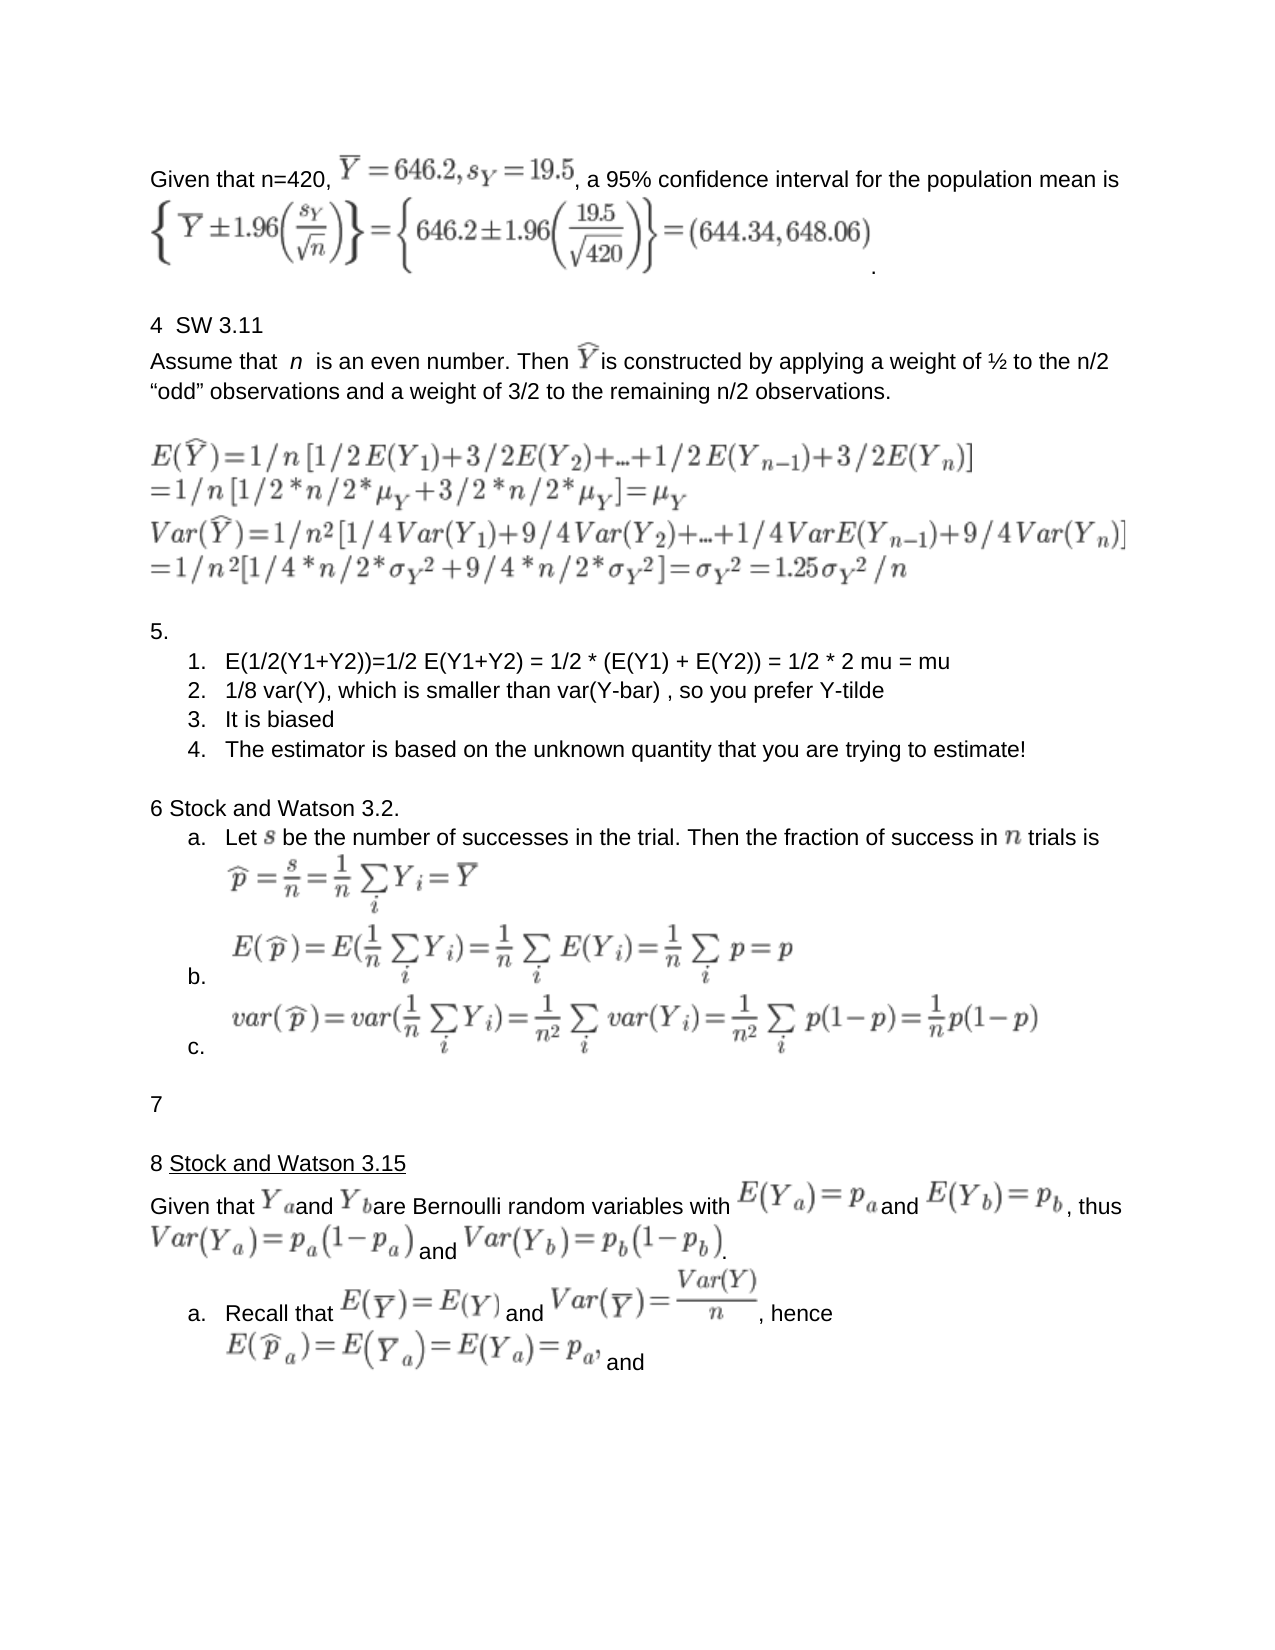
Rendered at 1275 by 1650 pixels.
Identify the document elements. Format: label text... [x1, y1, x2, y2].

picture [736, 1180, 881, 1215]
list 1/8 var(Y), which is smaller than var(Y-bar) , so you prefer Y-tilde [187, 678, 1125, 703]
picture [925, 1180, 1066, 1215]
picture [150, 196, 871, 275]
picture [263, 829, 276, 846]
picture [463, 1223, 722, 1260]
picture [150, 1223, 413, 1260]
text 7 [150, 1092, 1125, 1118]
picture [150, 476, 688, 512]
picture [550, 1267, 758, 1321]
picture [225, 854, 480, 915]
picture [150, 515, 1125, 551]
text 6 Stock and Watson 3.2. [150, 795, 1125, 821]
text 5. [150, 619, 1125, 645]
text Given that n=420, , a 95% confidence interval for the population mean is . [150, 150, 1125, 279]
picture [150, 554, 907, 586]
picture [575, 341, 601, 370]
picture [339, 1188, 373, 1215]
list E(1/2(Y1+Y2))=1/2 E(Y1+Y2) = 1/2 * (E(Y1) + E(Y2)) = 1/2 * 2 mu = mu [187, 648, 1125, 674]
picture [260, 1188, 296, 1215]
list Recall that and , hence and [187, 1268, 1125, 1375]
picture [150, 437, 972, 474]
picture [1004, 829, 1022, 846]
picture [337, 150, 574, 188]
list It is biased [187, 707, 1125, 733]
picture [231, 993, 1038, 1055]
text 4 SW 3.11 [150, 312, 1125, 338]
list The estimator is based on the unknown quantity that you are trying to estimate! [187, 737, 1125, 762]
text 8 Stock and Watson 3.15 [150, 1151, 1125, 1177]
list Let be the number of successes in the trial. Then the fraction of success in trials is [187, 825, 1125, 920]
picture [225, 1329, 600, 1371]
picture [231, 923, 793, 985]
text Given that and are Bernoulli random variables with and , thus and . [150, 1180, 1125, 1264]
text Assume that n is an even number. Then is constructed by applying a weight of ½ to the n/2 “odd” observations and a weight of 3/2 to the remaining n/2 observations. [150, 342, 1125, 404]
picture [339, 1288, 499, 1321]
